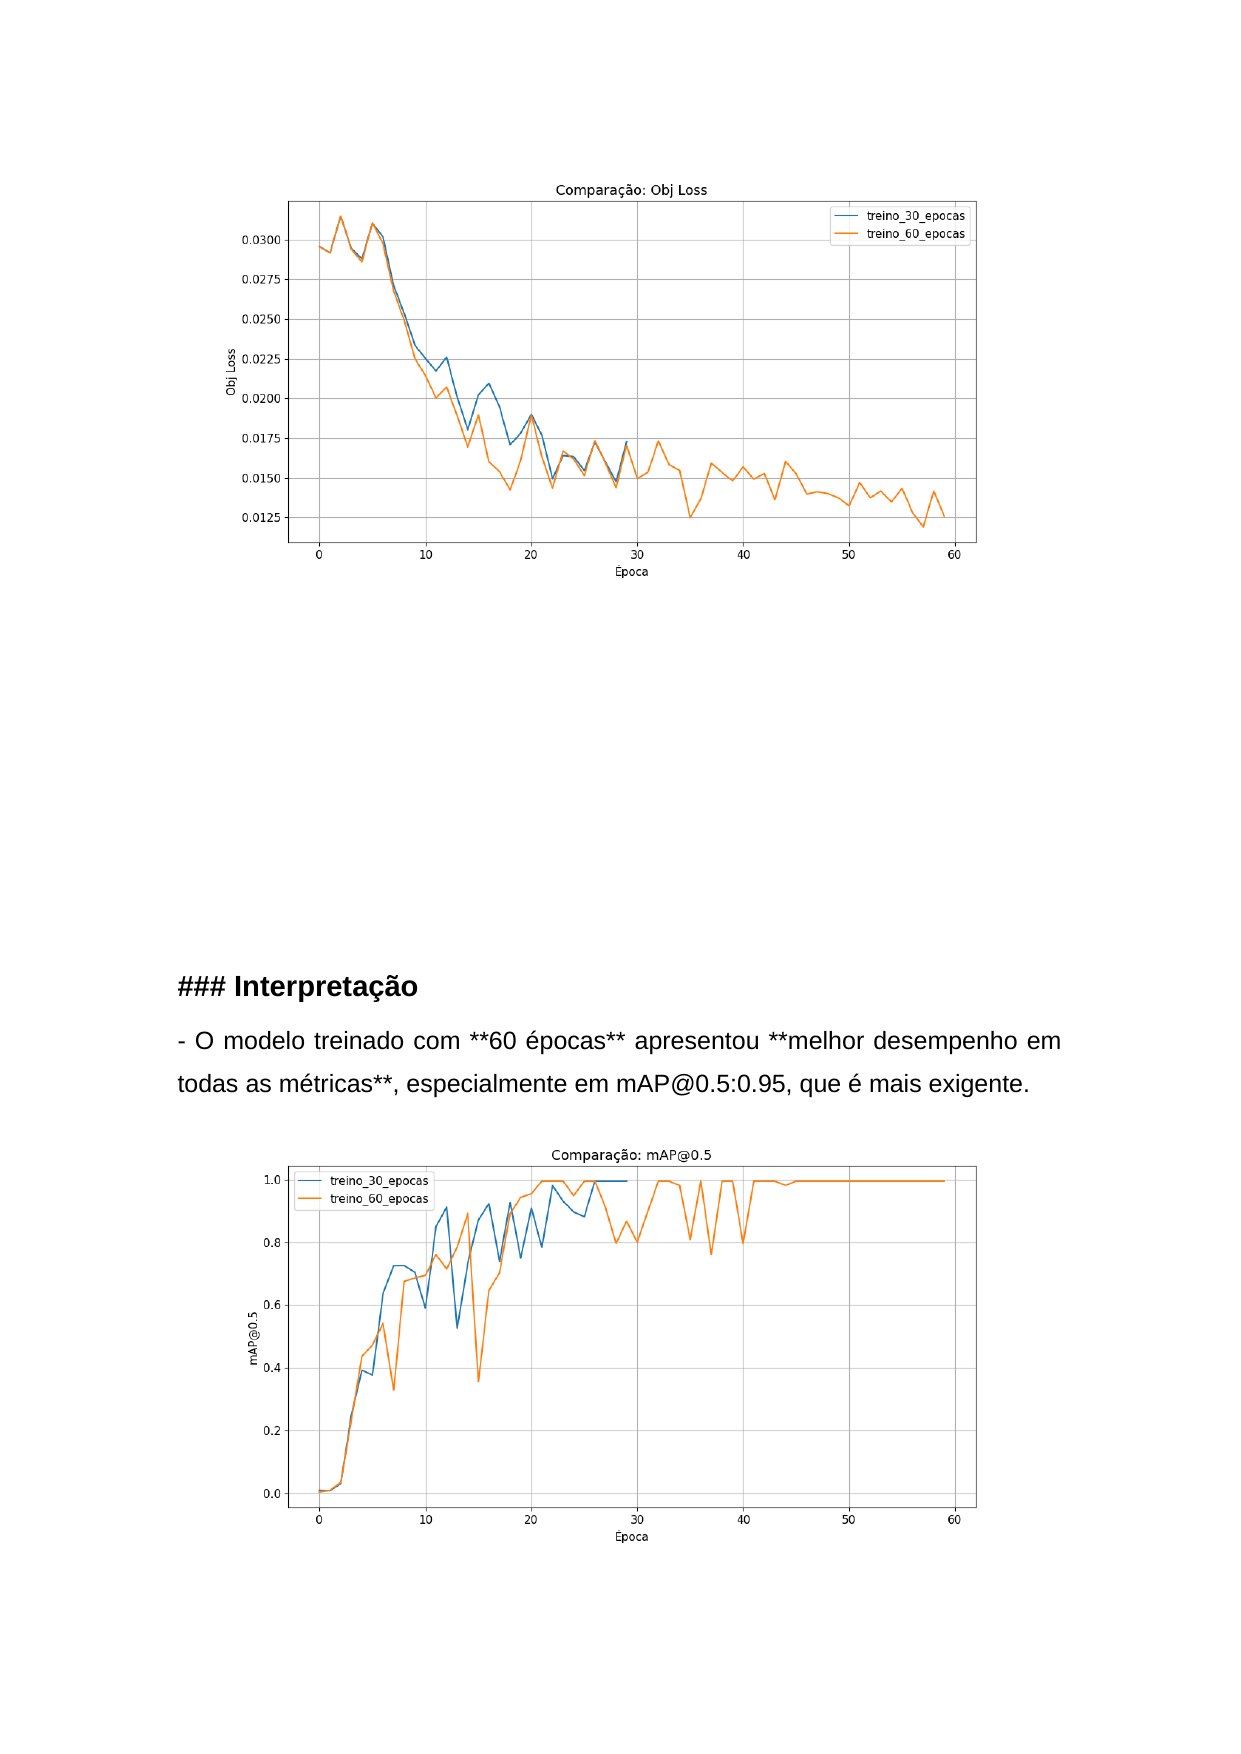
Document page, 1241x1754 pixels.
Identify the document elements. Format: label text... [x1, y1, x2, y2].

text - O modelo treinado com **60 épocas** apresentou **melhor desempenho em todas as métricas**, especialmente em mAP@0.5:0.95, que é mais exigente. [177, 1026, 1063, 1098]
text ### Interpretação [177, 969, 1063, 1002]
